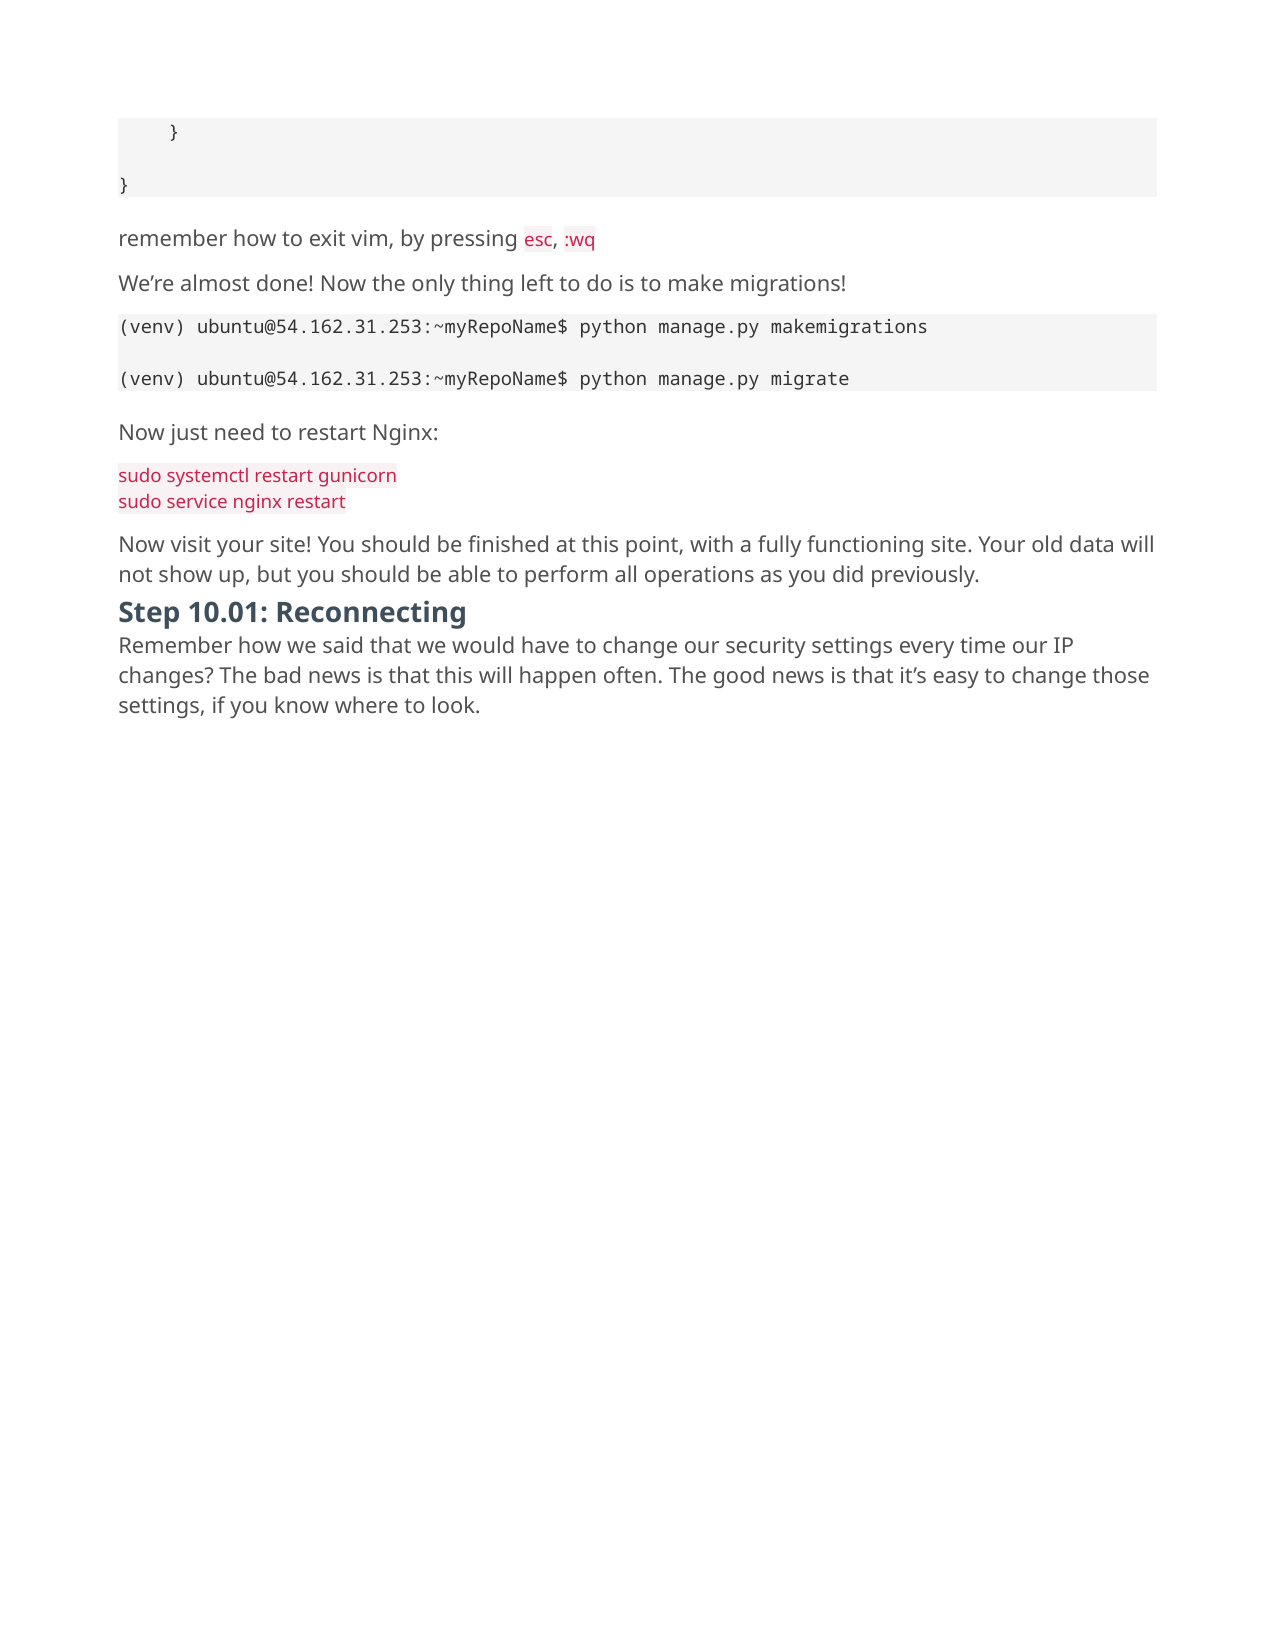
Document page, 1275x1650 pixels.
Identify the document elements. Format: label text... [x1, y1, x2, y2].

subtitle Step 10.01: Reconnecting [118, 592, 1157, 630]
text remember how to exit vim, by pressing esc, :wq [118, 223, 1157, 253]
text } [118, 171, 1157, 197]
text Now visit your site! You should be finished at this point, with a fully functioning site. Your old data will not show up, but you should be able to perform all operations as you did previously. [118, 529, 1157, 589]
text sudo systemctl restart gunicorn sudo service nginx restart [118, 463, 1157, 514]
text } [118, 118, 1157, 144]
text (venv) ubuntu@54.162.31.253:~myRepoName$ python manage.py migrate [118, 366, 1157, 391]
text Now just need to restart Nginx: [118, 417, 1157, 447]
text We’re almost done! Now the only thing left to do is to make migrations! [118, 268, 1157, 298]
text (venv) ubuntu@54.162.31.253:~myRepoName$ python manage.py makemigrations [118, 314, 1157, 339]
text Remember how we said that we would have to change our security settings every time our IP changes? The bad news is that this will happen often. The good news is that it’s easy to change those settings, if you know where to look. [118, 630, 1157, 720]
